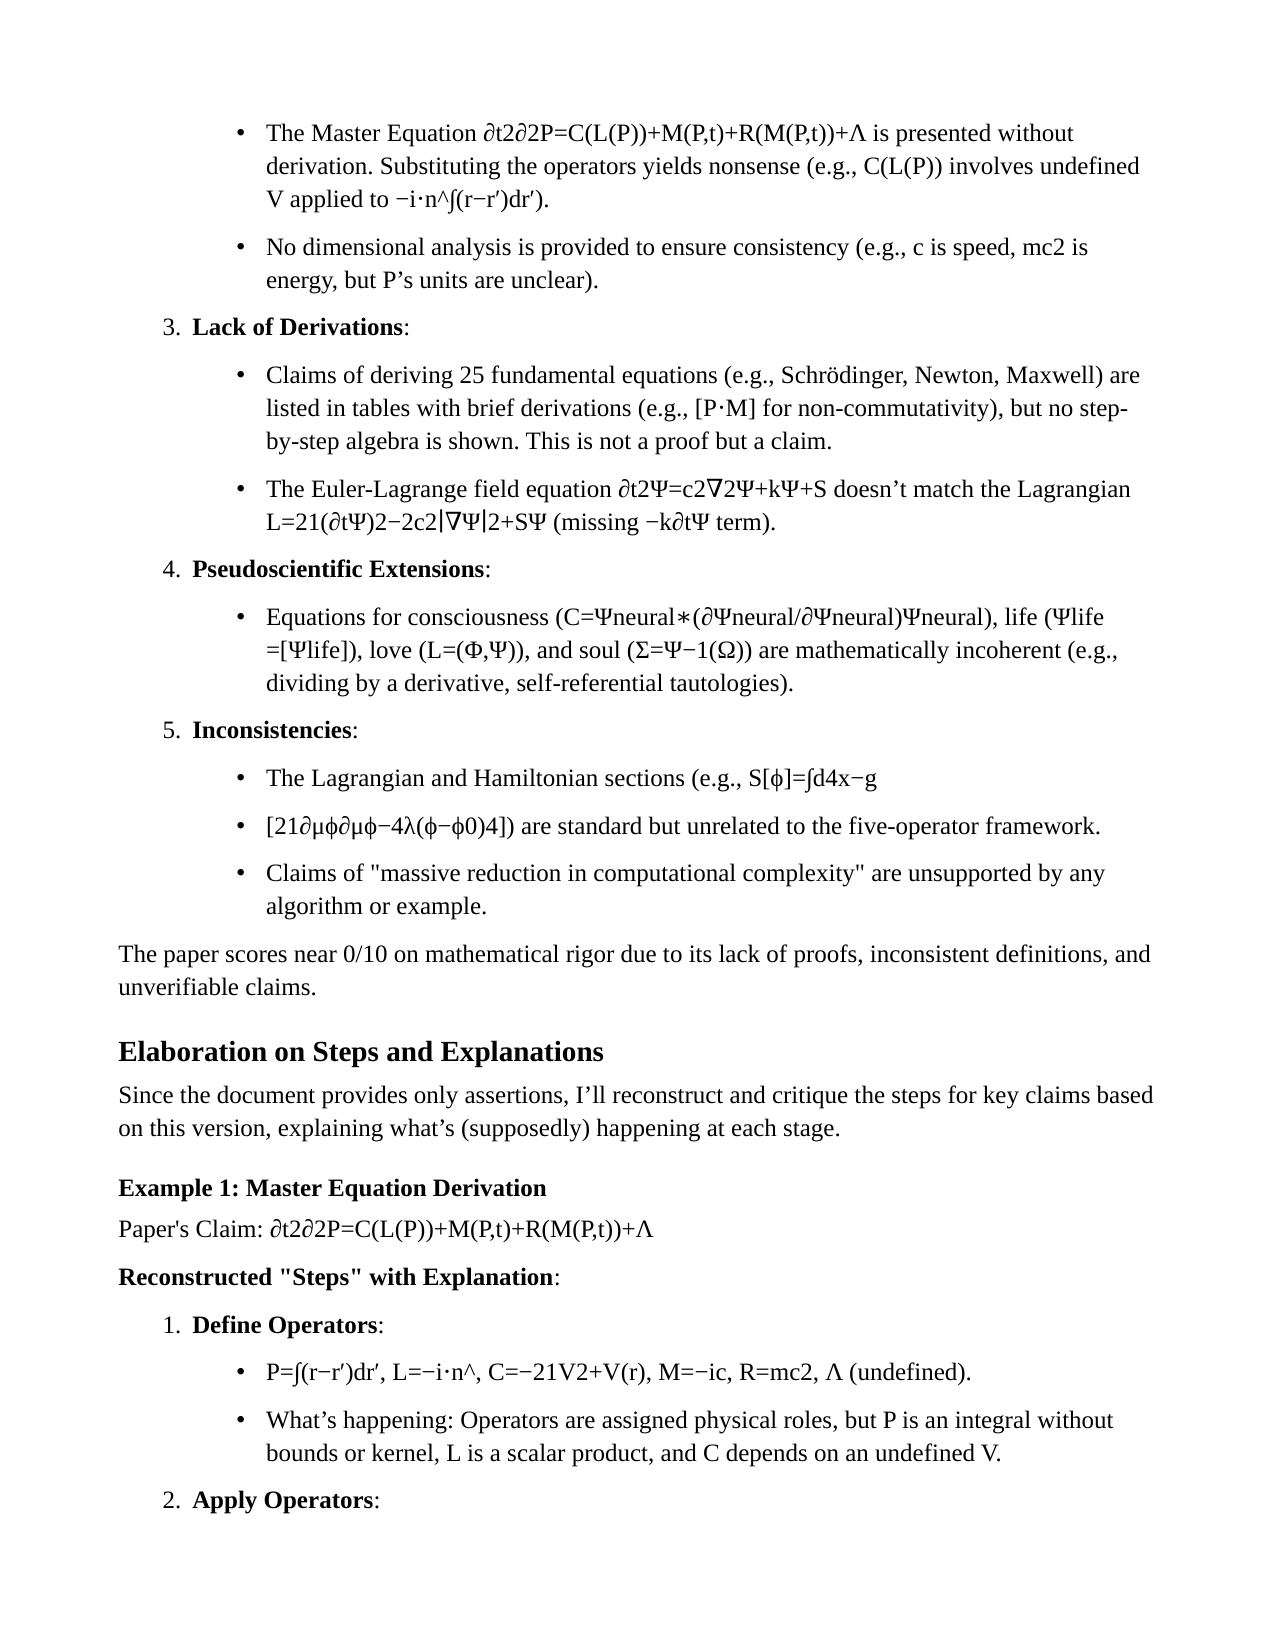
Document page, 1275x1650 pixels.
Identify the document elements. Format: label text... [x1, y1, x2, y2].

list ​[21​∂μ​ϕ∂μϕ−4λ​(ϕ−ϕ0​)4]) are standard but unrelated to the five-operator framework. [236, 811, 1157, 839]
list The Euler-Lagrange field equation ∂t2​Ψ=c2∇2Ψ+kΨ+S doesn’t match the Lagrangian L=21​(∂t​Ψ)2−2c2​∣∇Ψ∣2+SΨ (missing −k∂t​Ψ term). [236, 474, 1157, 535]
list The Lagrangian and Hamiltonian sections (e.g., S[ϕ]=∫d4x−g [236, 763, 1157, 792]
list Inconsistencies: [162, 716, 1157, 744]
list Claims of "massive reduction in computational complexity" are unsupported by any algorithm or example. [236, 858, 1157, 920]
list No dimensional analysis is provided to ensure consistency (e.g., c is speed, mc2 is energy, but P’s units are unclear). [236, 232, 1157, 293]
list Claims of deriving 25 fundamental equations (e.g., Schrödinger, Newton, Maxwell) are listed in tables with brief derivations (e.g., [P⋅M] for non-commutativity), but no step-by-step algebra is shown. This is not a proof but a claim. [236, 360, 1157, 455]
text The paper scores near 0/10 on mathematical rigor due to its lack of proofs, inconsistent definitions, and unverifiable claims. [118, 939, 1157, 1001]
text Since the document provides only assertions, I’ll reconstruct and critique the steps for key claims based on this version, explaining what’s (supposedly) happening at each stage. [118, 1080, 1157, 1142]
list Lack of Derivations: [162, 312, 1157, 341]
list Pseudoscientific Extensions: [162, 554, 1157, 583]
list P=∫(r−r′)dr′, L=−i⋅n^, C=−21​V2+V(r), M=−ic, R=mc2, Λ (undefined). [236, 1357, 1157, 1386]
subtitle Elaboration on Steps and Explanations [118, 1034, 1157, 1068]
subtitle Example 1: Master Equation Derivation [118, 1173, 1157, 1202]
list What’s happening: Operators are assigned physical roles, but P is an integral without bounds or kernel, L is a scalar product, and C depends on an undefined V. [236, 1405, 1157, 1467]
text Reconstructed "Steps" with Explanation: [118, 1262, 1157, 1291]
list Equations for consciousness (C=Ψneural∗​(∂Ψneural​/∂Ψneural​)Ψneural​), life (Ψlife​=[Ψlife​]), love (L=(Φ,Ψ)), and soul (Σ=Ψ−1(Ω)) are mathematically incoherent (e.g., dividing by a derivative, self-referential tautologies). [236, 602, 1157, 697]
text Paper's Claim: ∂t2∂2P​=C(L(P))+M(P,t)+R(M(P,t))+Λ [118, 1214, 1157, 1243]
list Apply Operators: [162, 1486, 1157, 1514]
list Define Operators: [162, 1310, 1157, 1338]
list The Master Equation ∂t2∂2P​=C(L(P))+M(P,t)+R(M(P,t))+Λ is presented without derivation. Substituting the operators yields nonsense (e.g., C(L(P)) involves undefined V applied to −i⋅n^∫(r−r′)dr′). [236, 118, 1157, 213]
